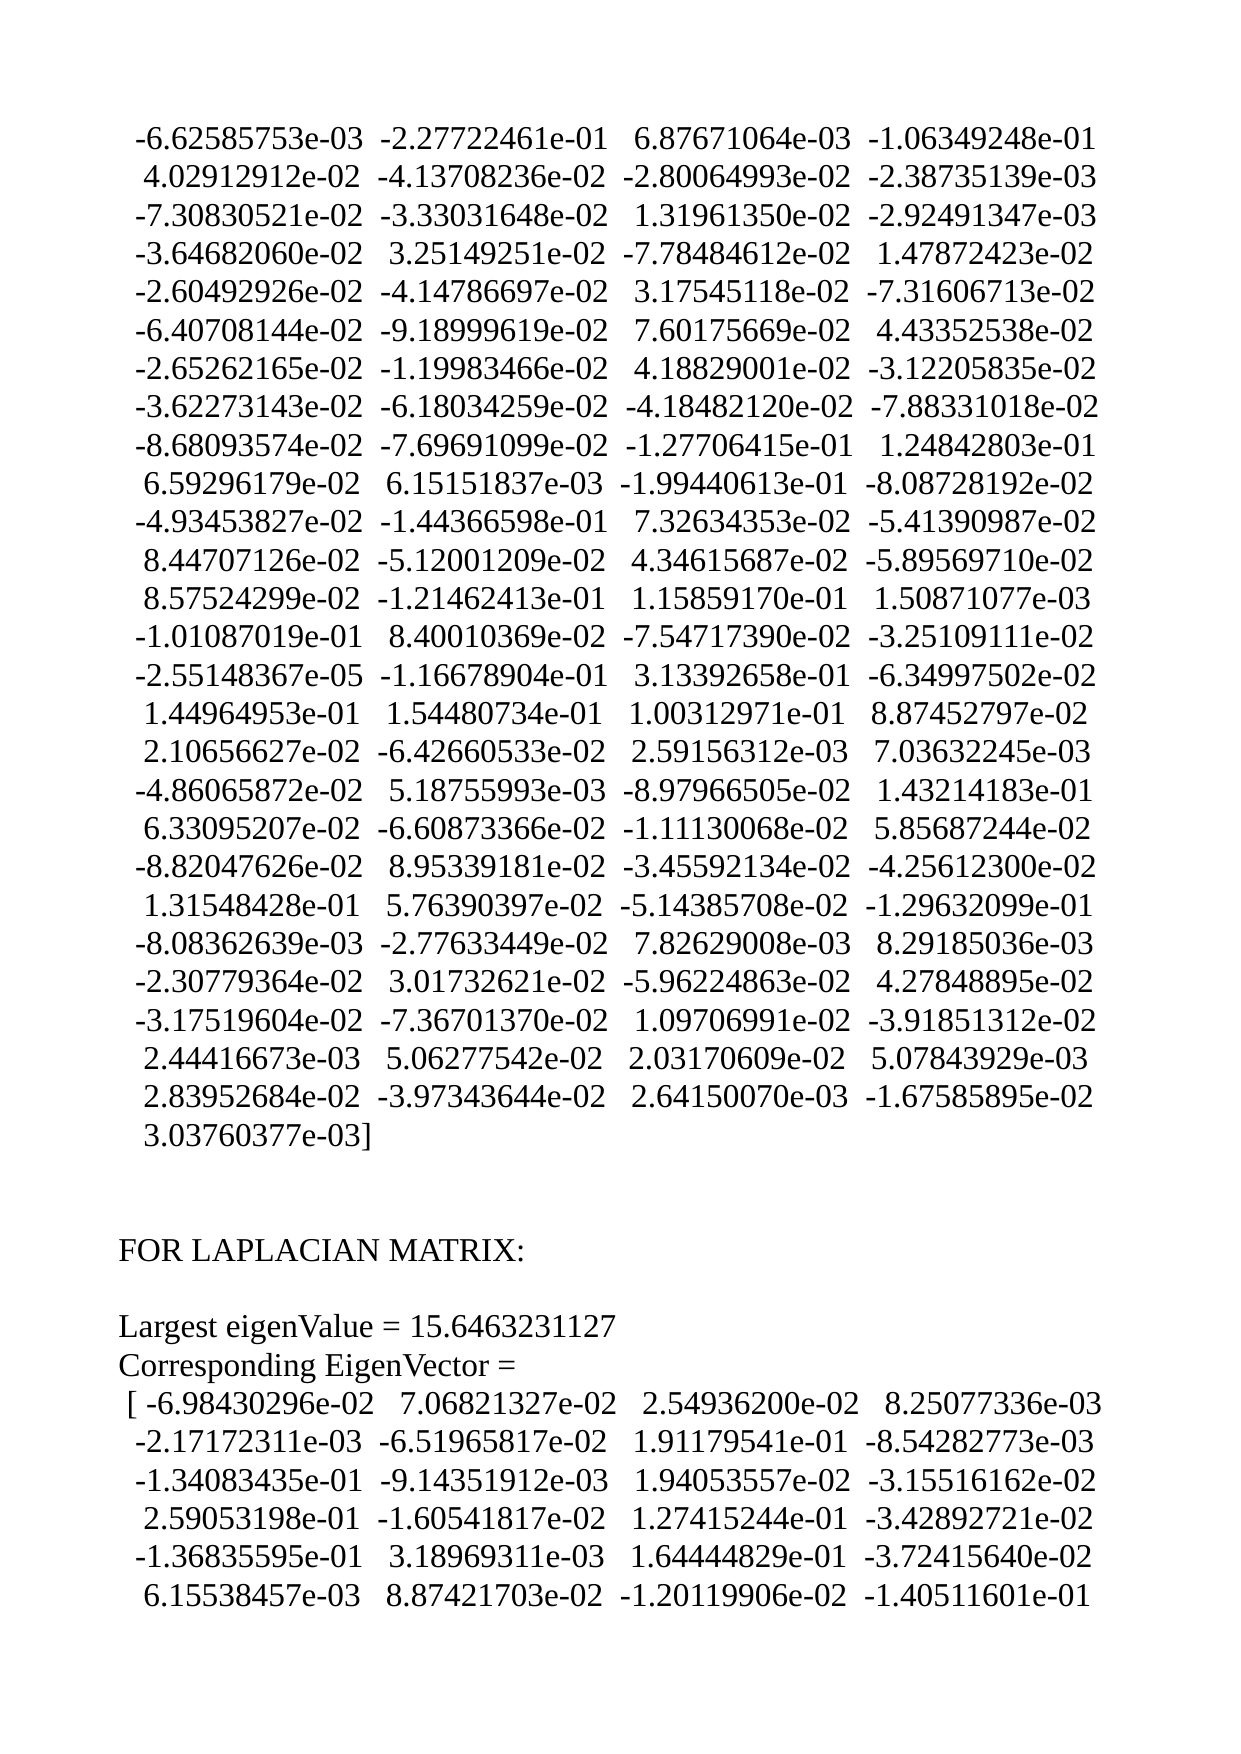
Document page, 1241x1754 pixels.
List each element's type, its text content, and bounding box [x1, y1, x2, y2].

text -6.62585753e-03 -2.27722461e-01 6.87671064e-03 -1.06349248e-01 [118, 118, 1122, 156]
text 1.31548428e-01 5.76390397e-02 -5.14385708e-02 -1.29632099e-01 [118, 885, 1122, 923]
text 2.59053198e-01 -1.60541817e-02 1.27415244e-01 -3.42892721e-02 [118, 1498, 1122, 1536]
text 1.44964953e-01 1.54480734e-01 1.00312971e-01 8.87452797e-02 [118, 693, 1122, 731]
text -4.93453827e-02 -1.44366598e-01 7.32634353e-02 -5.41390987e-02 [118, 501, 1122, 540]
text -8.82047626e-02 8.95339181e-02 -3.45592134e-02 -4.25612300e-02 [118, 846, 1122, 885]
text -2.30779364e-02 3.01732621e-02 -5.96224863e-02 4.27848895e-02 [118, 961, 1122, 1000]
text -1.36835595e-01 3.18969311e-03 1.64444829e-01 -3.72415640e-02 [118, 1536, 1122, 1575]
text 4.02912912e-02 -4.13708236e-02 -2.80064993e-02 -2.38735139e-03 [118, 156, 1122, 195]
text -3.17519604e-02 -7.36701370e-02 1.09706991e-02 -3.91851312e-02 [118, 1000, 1122, 1038]
text 2.44416673e-03 5.06277542e-02 2.03170609e-02 5.07843929e-03 [118, 1038, 1122, 1076]
text -1.01087019e-01 8.40010369e-02 -7.54717390e-02 -3.25109111e-02 [118, 616, 1122, 655]
text 2.83952684e-02 -3.97343644e-02 2.64150070e-03 -1.67585895e-02 [118, 1076, 1122, 1115]
text -6.40708144e-02 -9.18999619e-02 7.60175669e-02 4.43352538e-02 [118, 310, 1122, 348]
text -2.17172311e-03 -6.51965817e-02 1.91179541e-01 -8.54282773e-03 [118, 1421, 1122, 1460]
text 2.10656627e-02 -6.42660533e-02 2.59156312e-03 7.03632245e-03 [118, 731, 1122, 770]
text 8.44707126e-02 -5.12001209e-02 4.34615687e-02 -5.89569710e-02 [118, 540, 1122, 578]
text Corresponding EigenVector = [118, 1345, 1122, 1383]
text 8.57524299e-02 -1.21462413e-01 1.15859170e-01 1.50871077e-03 [118, 578, 1122, 616]
text [ -6.98430296e-02 7.06821327e-02 2.54936200e-02 8.25077336e-03 [118, 1383, 1122, 1421]
text 6.15538457e-03 8.87421703e-02 -1.20119906e-02 -1.40511601e-01 [118, 1575, 1122, 1613]
text 6.33095207e-02 -6.60873366e-02 -1.11130068e-02 5.85687244e-02 [118, 808, 1122, 846]
text -7.30830521e-02 -3.33031648e-02 1.31961350e-02 -2.92491347e-03 [118, 195, 1122, 233]
text -2.55148367e-05 -1.16678904e-01 3.13392658e-01 -6.34997502e-02 [118, 655, 1122, 693]
text Largest eigenValue = 15.6463231127 [118, 1306, 1122, 1345]
text -3.64682060e-02 3.25149251e-02 -7.78484612e-02 1.47872423e-02 [118, 233, 1122, 271]
text -8.68093574e-02 -7.69691099e-02 -1.27706415e-01 1.24842803e-01 [118, 425, 1122, 463]
text -2.65262165e-02 -1.19983466e-02 4.18829001e-02 -3.12205835e-02 [118, 348, 1122, 386]
text -8.08362639e-03 -2.77633449e-02 7.82629008e-03 8.29185036e-03 [118, 923, 1122, 961]
text -4.86065872e-02 5.18755993e-03 -8.97966505e-02 1.43214183e-01 [118, 770, 1122, 808]
text 3.03760377e-03] [118, 1115, 1122, 1153]
text -3.62273143e-02 -6.18034259e-02 -4.18482120e-02 -7.88331018e-02 [118, 386, 1122, 425]
text FOR LAPLACIAN MATRIX: [118, 1230, 1122, 1268]
text 6.59296179e-02 6.15151837e-03 -1.99440613e-01 -8.08728192e-02 [118, 463, 1122, 501]
text -2.60492926e-02 -4.14786697e-02 3.17545118e-02 -7.31606713e-02 [118, 271, 1122, 310]
text -1.34083435e-01 -9.14351912e-03 1.94053557e-02 -3.15516162e-02 [118, 1460, 1122, 1498]
